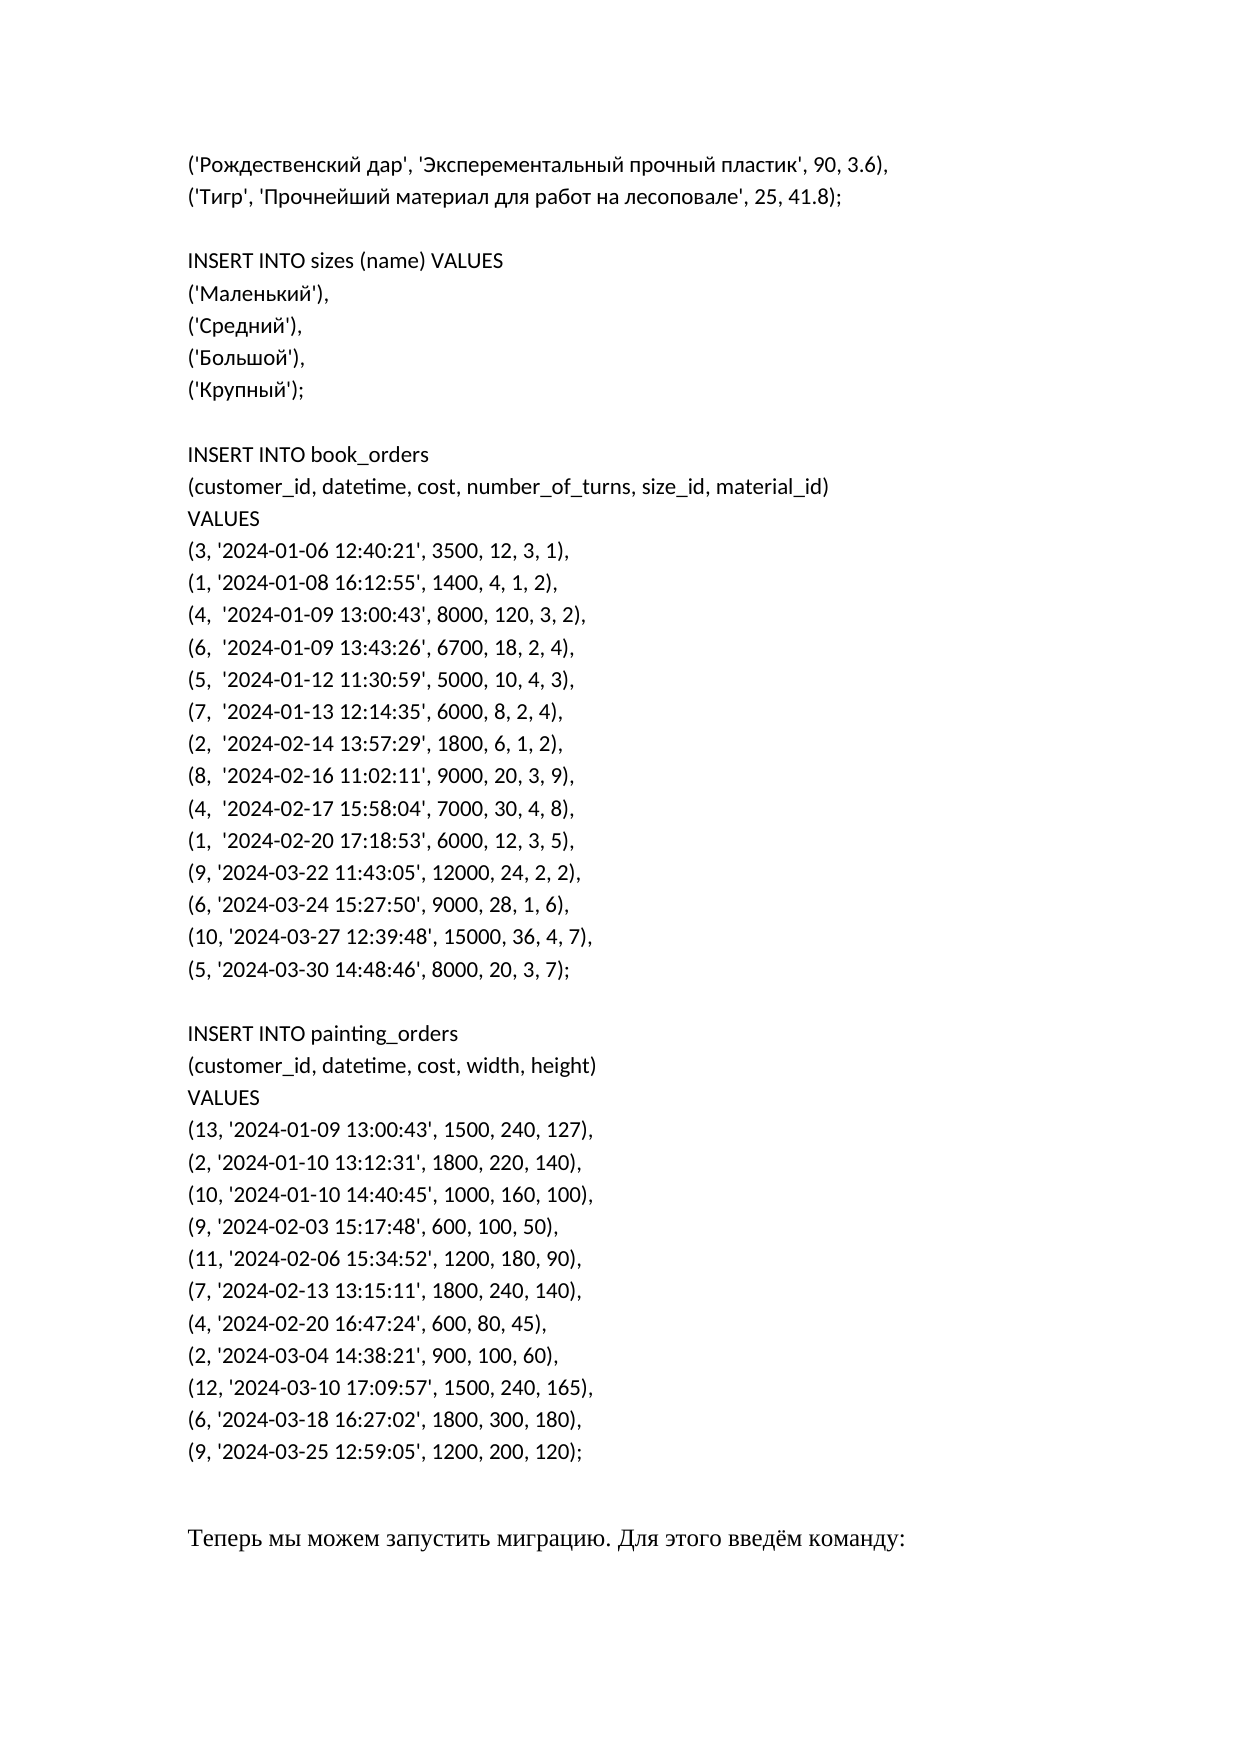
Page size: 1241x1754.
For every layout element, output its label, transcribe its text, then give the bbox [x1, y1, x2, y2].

text ('Рождественский дар', 'Эксперементальный прочный пластик', 90, 3.6), ('Тигр', 'Прочнейший материал для работ на лесоповале', 25, 41.8); INSERT INTO sizes (name) VALUES ('Маленький'), ('Средний'), ('Большой'), ('Крупный'); INSERT INTO book_orders (customer_id, datetime, cost, number_of_turns, size_id, material_id) VALUES (3, '2024-01-06 12:40:21', 3500, 12, 3, 1), (1, '2024-01-08 16:12:55', 1400, 4, 1, 2), (4, '2024-01-09 13:00:43', 8000, 120, 3, 2), (6, '2024-01-09 13:43:26', 6700, 18, 2, 4), (5, '2024-01-12 11:30:59', 5000, 10, 4, 3), (7, '2024-01-13 12:14:35', 6000, 8, 2, 4), (2, '2024-02-14 13:57:29', 1800, 6, 1, 2), (8, '2024-02-16 11:02:11', 9000, 20, 3, 9), (4, '2024-02-17 15:58:04', 7000, 30, 4, 8), (1, '2024-02-20 17:18:53', 6000, 12, 3, 5), (9, '2024-03-22 11:43:05', 12000, 24, 2, 2), (6, '2024-03-24 15:27:50', 9000, 28, 1, 6), (10, '2024-03-27 12:39:48', 15000, 36, 4, 7), (5, '2024-03-30 14:48:46', 8000, 20, 3, 7); INSERT INTO painting_orders (customer_id, datetime, cost, width, height) VALUES (13, '2024-01-09 13:00:43', 1500, 240, 127), (2, '2024-01-10 13:12:31', 1800, 220, 140), (10, '2024-01-10 14:40:45', 1000, 160, 100), (9, '2024-02-03 15:17:48', 600, 100, 50), (11, '2024-02-06 15:34:52', 1200, 180, 90), (7, '2024-02-13 13:15:11', 1800, 240, 140), (4, '2024-02-20 16:47:24', 600, 80, 45), (2, '2024-03-04 14:38:21', 900, 100, 60), (12, '2024-03-10 17:09:57', 1500, 240, 165), (6, '2024-03-18 16:27:02', 1800, 300, 180), (9, '2024-03-25 12:59:05', 1200, 200, 120); [187, 150, 1090, 1498]
text Теперь мы можем запустить миграцию. Для этого введём команду: [187, 1523, 1090, 1551]
